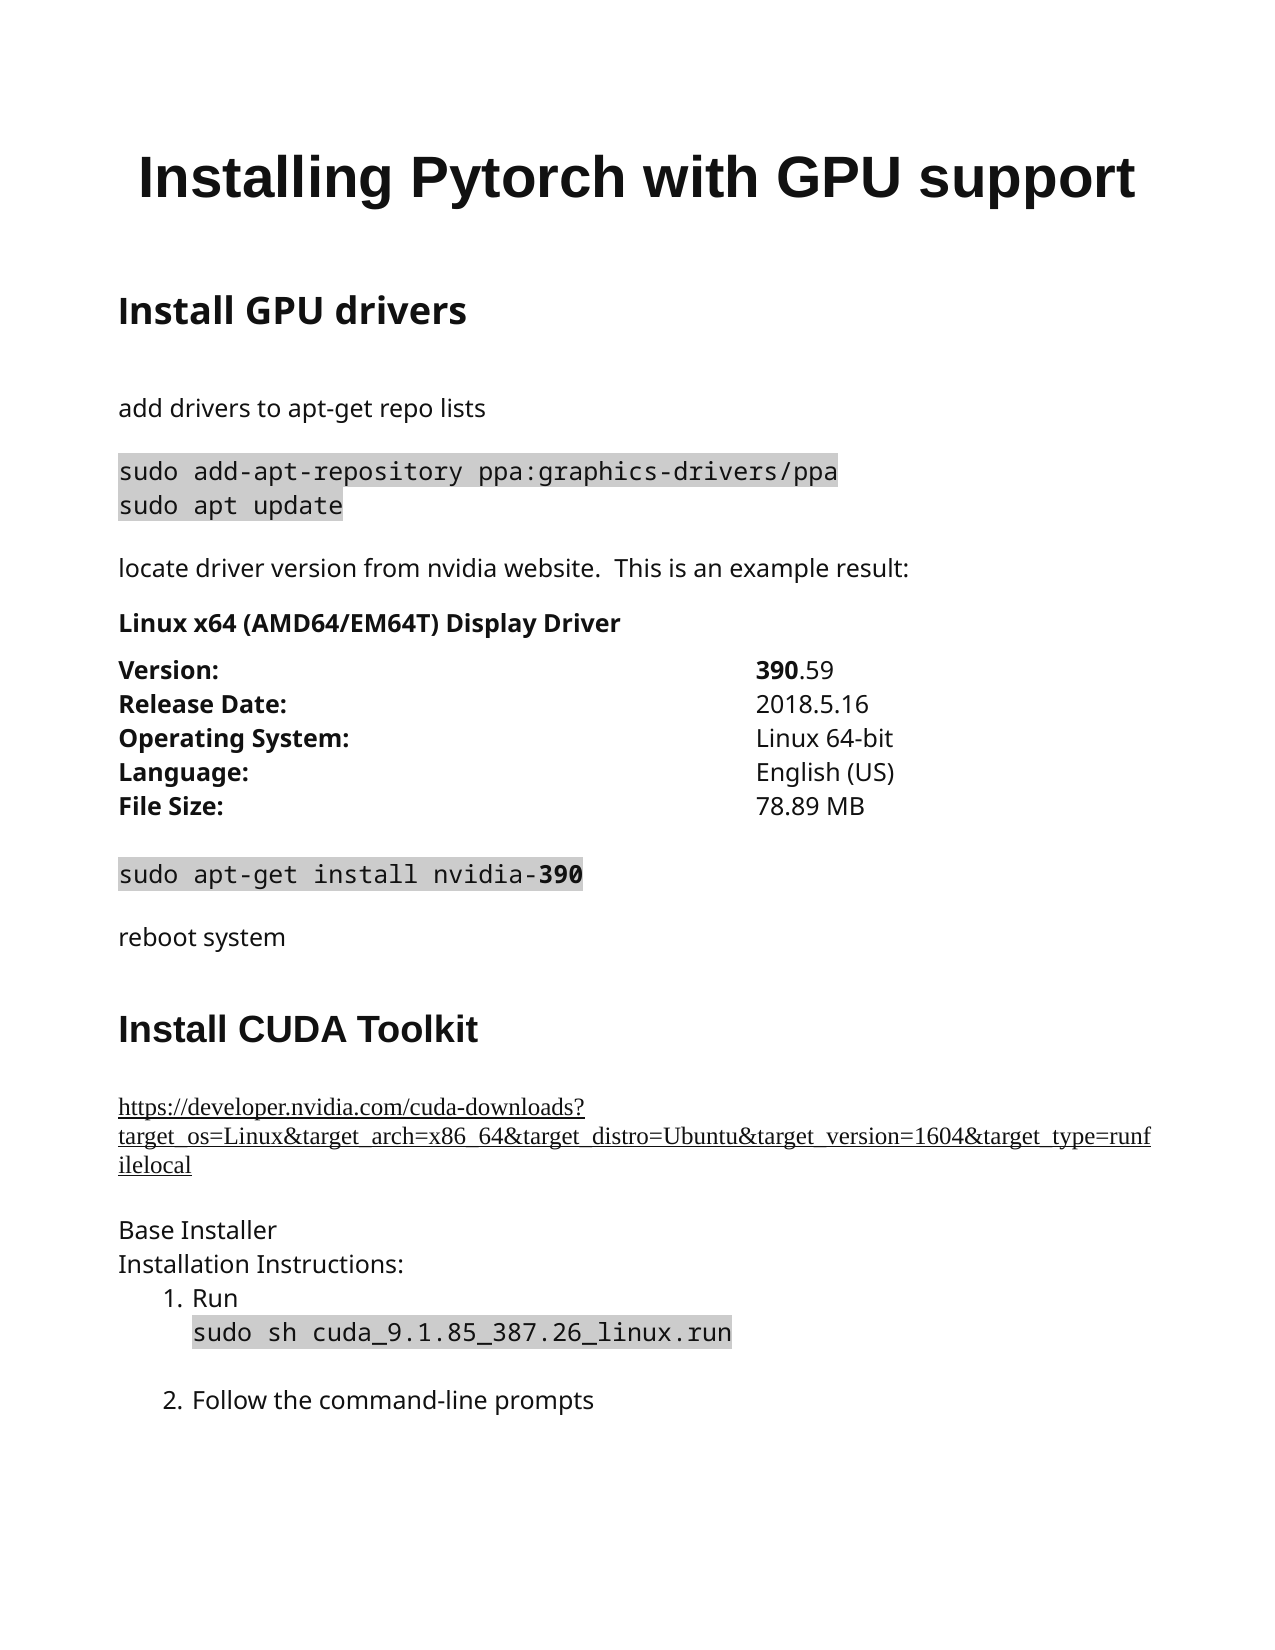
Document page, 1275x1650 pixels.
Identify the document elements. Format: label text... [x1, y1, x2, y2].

text sudo add-apt-repository ppa:graphics-drivers/ppa [118, 453, 1157, 487]
subtitle Linux x64 (AMD64/EM64T) Display Driver [118, 606, 1157, 640]
table_cell 78.89 MB [756, 789, 1157, 823]
table_header Version: [118, 652, 756, 686]
text https://developer.nvidia.com/cuda-downloads?target_os=Linux&target_arch=x86_64&target_distro=Ubuntu&target_version=1604&target_type=runfilelocal [118, 1092, 1157, 1178]
text Installation Instructions: [118, 1247, 1157, 1281]
table_cell Release Date: [118, 686, 756, 720]
subtitle Install CUDA Toolkit [118, 1007, 1157, 1051]
table_cell Linux 64-bit [756, 720, 1157, 754]
list sudo sh cuda_9.1.85_387.26_linux.run [162, 1315, 1157, 1349]
text Base Installer [118, 1212, 1157, 1247]
text add drivers to apt-get repo lists [118, 390, 1157, 424]
table_cell English (US) [756, 755, 1157, 788]
text reboot system [118, 919, 1157, 953]
subtitle Install GPU drivers [118, 284, 1157, 335]
table_cell Language: [118, 755, 756, 788]
list Follow the command-line prompts [162, 1383, 1157, 1417]
text sudo apt update [118, 487, 1157, 521]
text locate driver version from nvidia website. This is an example result: [118, 551, 1157, 585]
table_header 390.59 [756, 652, 1157, 686]
table_cell Operating System: [118, 720, 756, 754]
title Installing Pytorch with GPU support [118, 143, 1157, 210]
table_cell 2018.5.16 [756, 686, 1157, 720]
list Run [162, 1281, 1157, 1315]
table_cell File Size: [118, 789, 756, 823]
text sudo apt-get install nvidia-390 [118, 857, 1157, 891]
